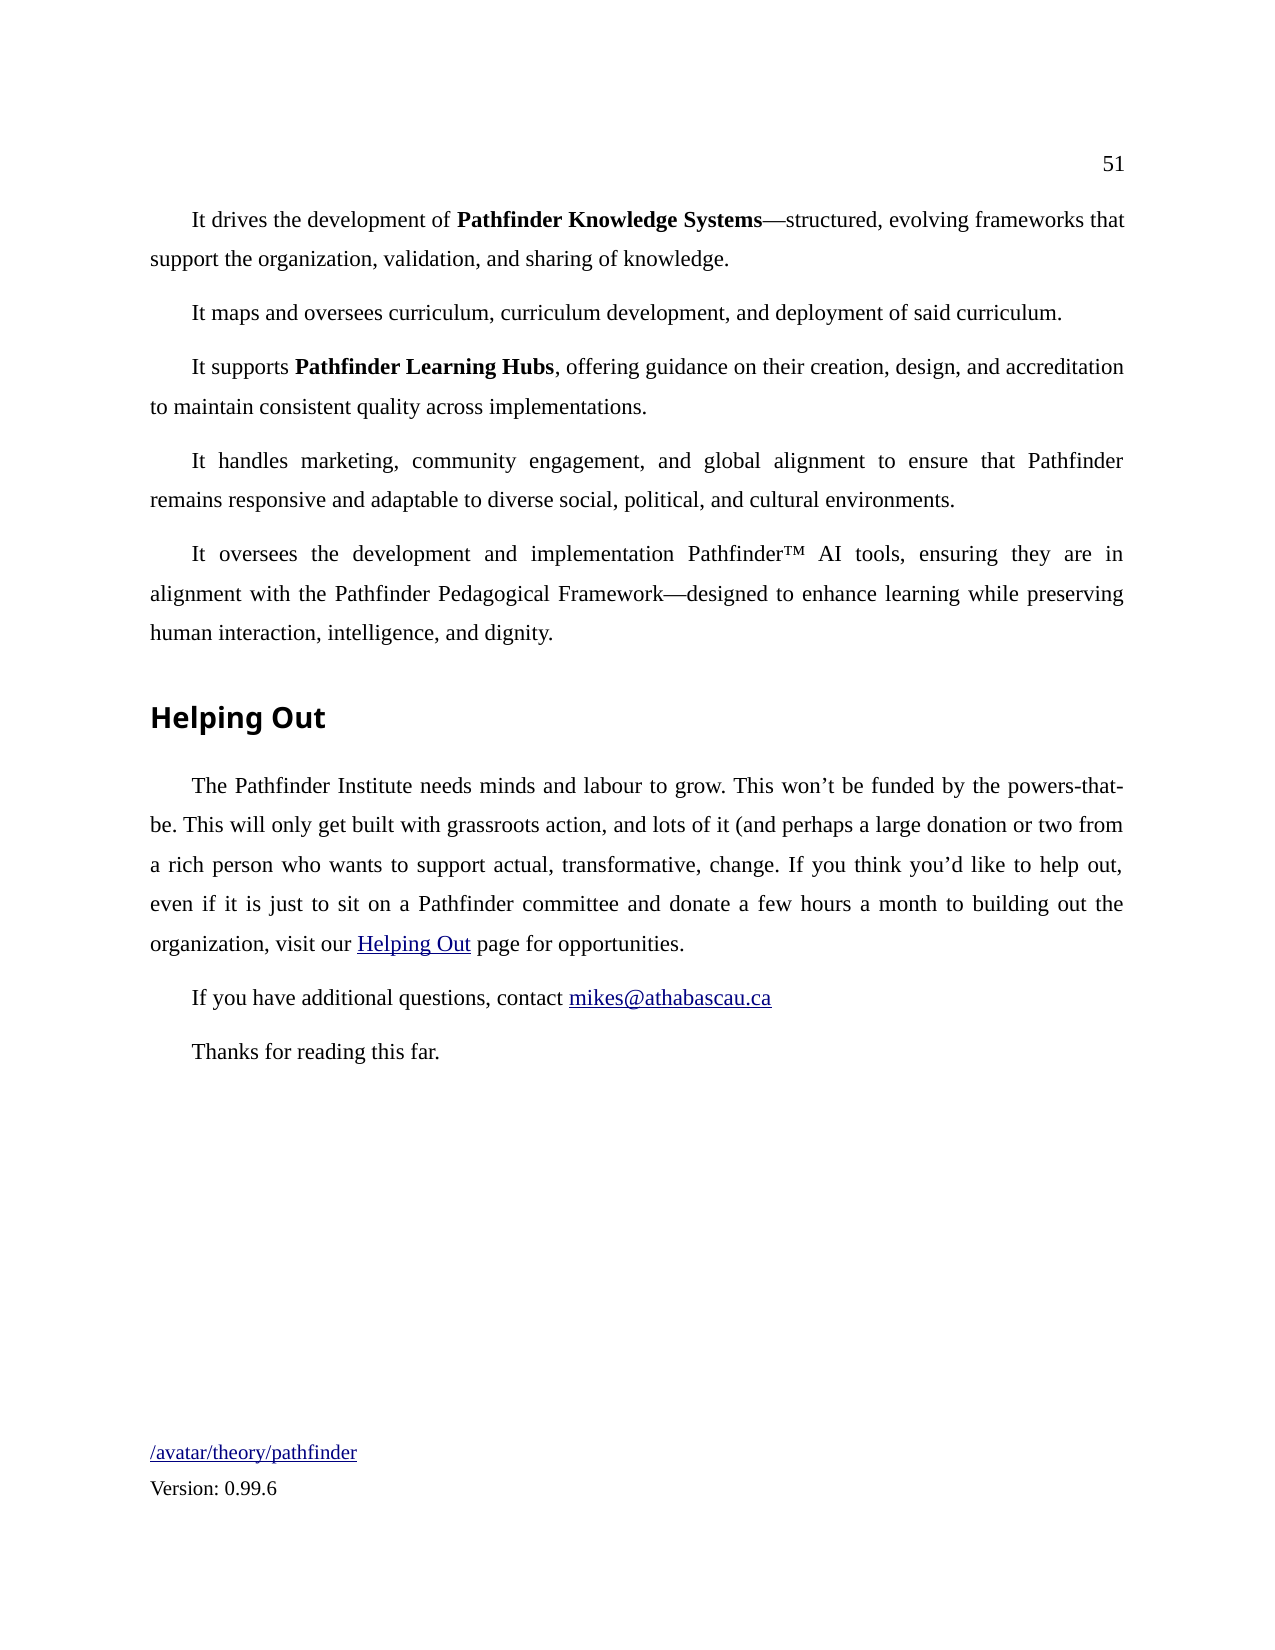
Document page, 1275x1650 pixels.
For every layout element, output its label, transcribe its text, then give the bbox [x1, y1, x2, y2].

text It oversees the development and implementation Pathfinder™ AI tools, ensuring they are in alignment with the Pathfinder Pedagogical Framework—designed to enhance learning while preserving human interaction, intelligence, and dignity. [150, 541, 1125, 646]
text It drives the development of Pathfinder Knowledge Systems—structured, evolving frameworks that support the organization, validation, and sharing of knowledge. [150, 206, 1125, 272]
text Thanks for reading this far. [150, 1038, 1125, 1064]
text If you have additional questions, contact mikes@athabascau.ca [150, 984, 1125, 1010]
subtitle Helping Out [150, 697, 1125, 737]
text The Pathfinder Institute needs minds and labour to grow. This won’t be funded by the powers-that-be. This will only get built with grassroots action, and lots of it (and perhaps a large donation or two from a rich person who wants to support actual, transformative, change. If you think you’d like to help out, even if it is just to sit on a Pathfinder committee and donate a few hours a month to building out the organization, visit our Helping Out page for opportunities. [150, 772, 1125, 956]
text It maps and oversees curriculum, curriculum development, and deployment of said curriculum. [150, 299, 1125, 326]
text It supports Pathfinder Learning Hubs, offering guidance on their creation, design, and accreditation to maintain consistent quality across implementations. [150, 353, 1125, 419]
text It handles marketing, community engagement, and global alignment to ensure that Pathfinder remains responsive and adaptable to diverse social, political, and cultural environments. [150, 447, 1125, 513]
